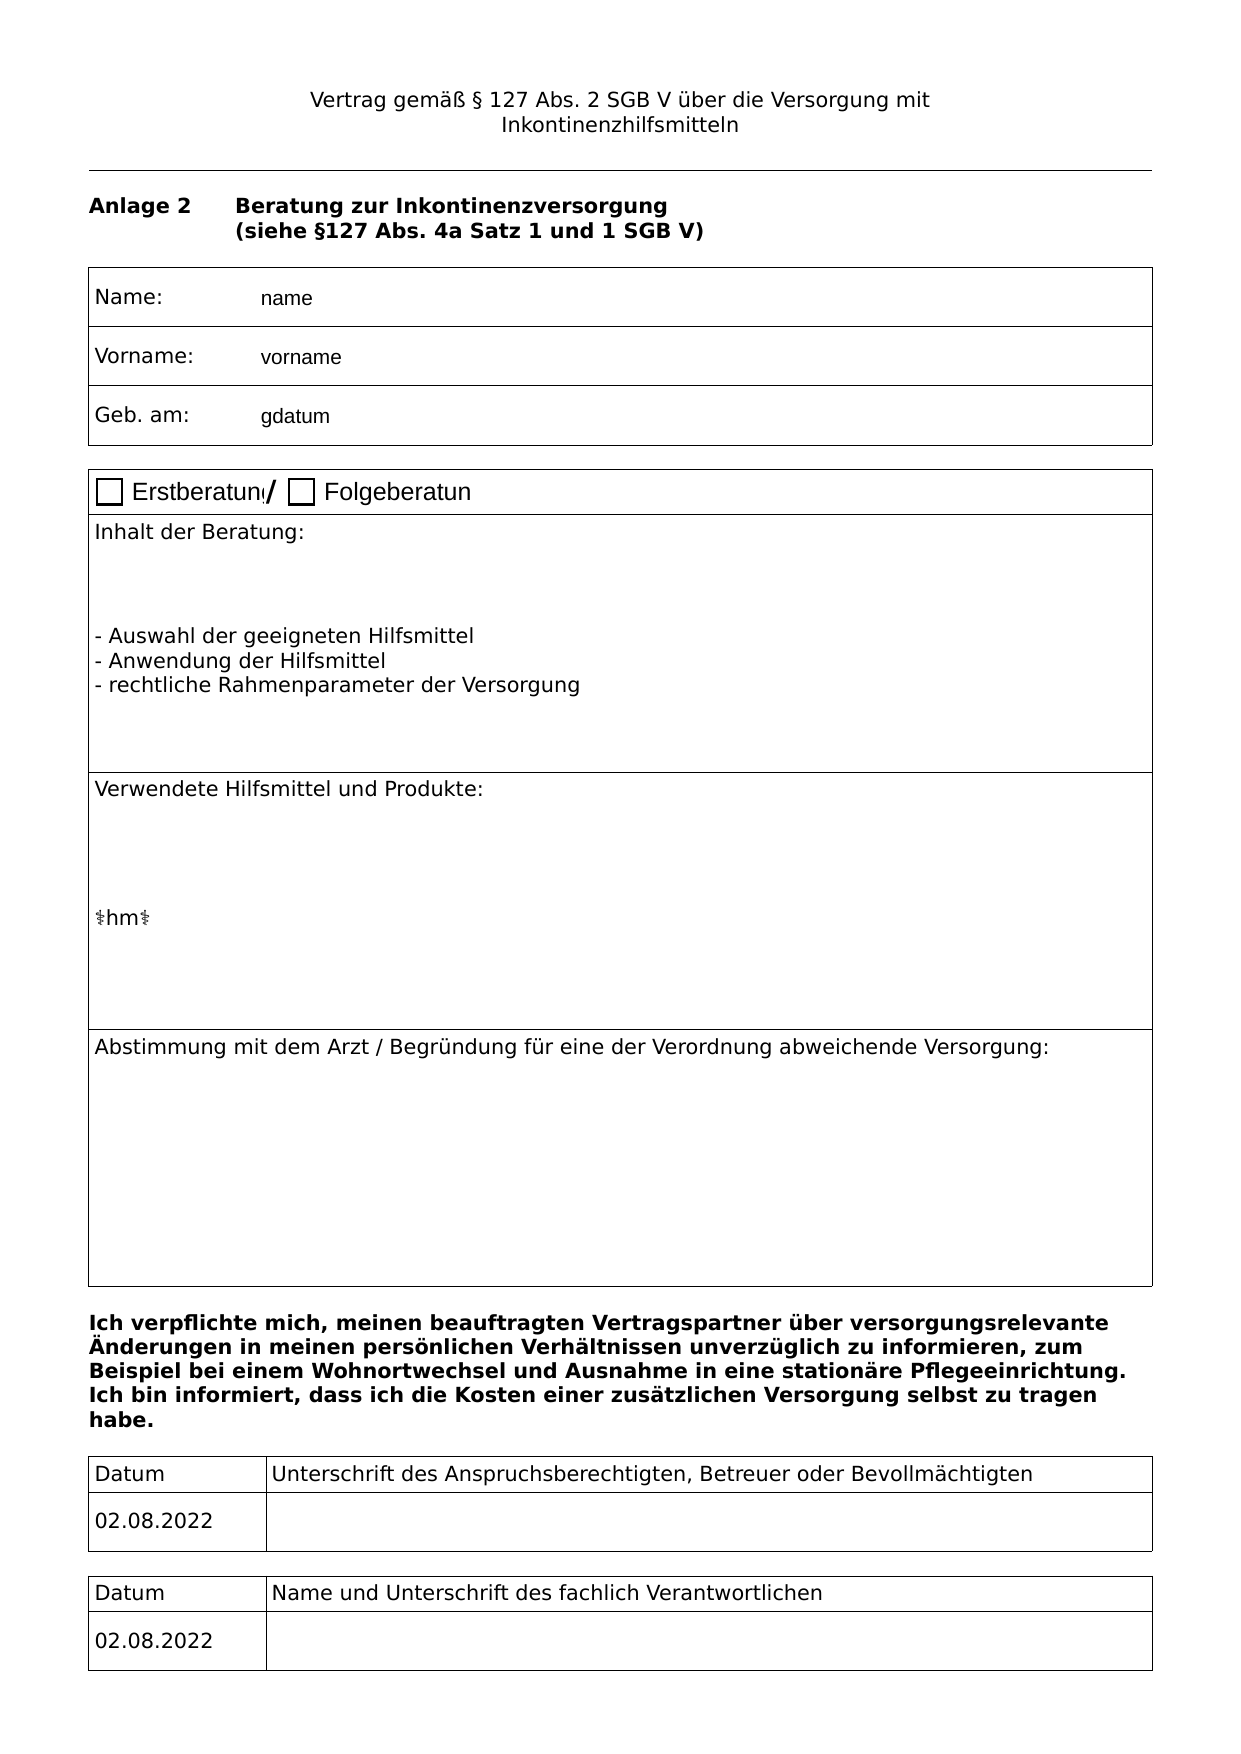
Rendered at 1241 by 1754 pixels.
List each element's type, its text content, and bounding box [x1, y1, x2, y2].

table_cell [267, 1612, 1152, 1670]
table_header Datum [89, 1577, 266, 1611]
text Inkontinenzhilfsmitteln [88, 113, 1152, 137]
table_header / [89, 470, 1152, 514]
table_cell - Auswahl der geeigneten Hilfsmittel - Anwendung der Hilfsmittel - rechtliche Rahmenparameter der Versorgung [89, 550, 1152, 772]
text Anlage 2 Beratung zur Inkontinenzversorgung [88, 194, 1152, 219]
table_cell Abstimmung mit dem Arzt / Begründung für eine der Verordnung abweichende Versorgung: [89, 1030, 1152, 1065]
table_cell Inhalt der Beratung: [89, 515, 1152, 550]
text (siehe §127 Abs. 4a Satz 1 und 1 SGB V) [88, 219, 1152, 243]
table_header Unterschrift des Anspruchsberechtigten, Betreuer oder Bevollmächtigten [267, 1457, 1152, 1492]
table_cell [267, 1493, 1152, 1551]
text Ich verpflichte mich, meinen beauftragten Vertragspartner über versorgungsrelevante Änderungen in meinen persönlichen Verhältnissen unverzüglich zu informieren, zum Beispiel bei einem Wohnortwechsel und Ausnahme in eine stationäre Pflegeeinrichtung. Ich bin informiert, dass ich die Kosten einer zusätzlichen Versorgung selbst zu tragen habe. [88, 1311, 1152, 1432]
table_header Name und Unterschrift des fachlich Verantwortlichen [267, 1577, 1152, 1611]
table_header Name: [89, 268, 1152, 326]
table_cell 02.08.2022 [89, 1612, 266, 1670]
table_cell Geb. am: [89, 386, 1152, 444]
table_cell [89, 1065, 1152, 1286]
table_cell 02.08.2022 [89, 1493, 266, 1551]
text Vertrag gemäß § 127 Abs. 2 SGB V über die Versorgung mit [88, 88, 1152, 113]
table_header Datum [89, 1457, 266, 1492]
table_cell Verwendete Hilfsmittel und Produkte: [89, 773, 1152, 807]
table_cell ⚕hm⚕ [89, 808, 1152, 1029]
table_cell Vorname: [89, 327, 1152, 385]
